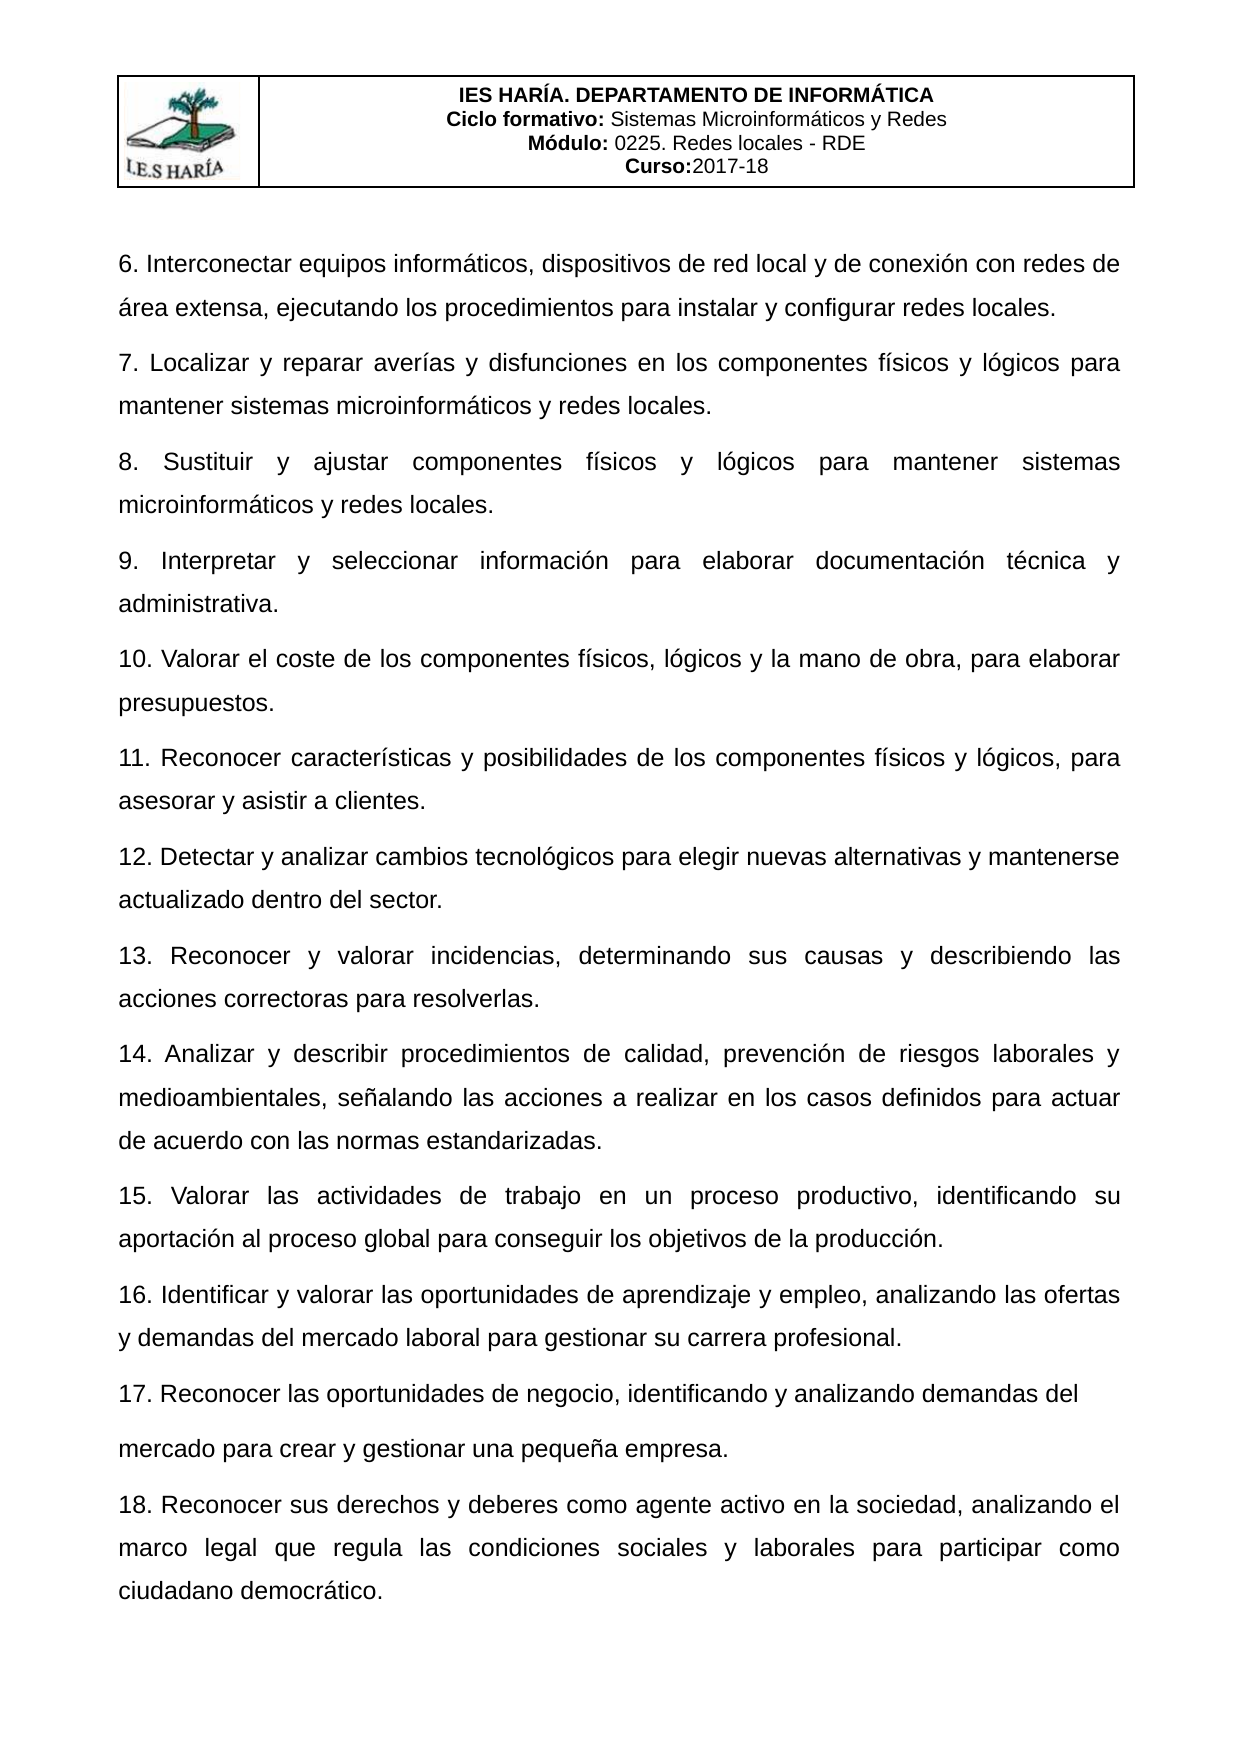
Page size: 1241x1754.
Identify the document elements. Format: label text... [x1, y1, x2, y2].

text mercado para crear y gestionar una pequeña empresa. [118, 1434, 1122, 1463]
picture [123, 82, 241, 180]
text 7. Localizar y reparar averías y disfunciones en los componentes físicos y lógicos para mantener sistemas microinformáticos y redes locales. [118, 348, 1122, 420]
text 14. Analizar y describir procedimientos de calidad, prevención de riesgos laborales y medioambientales, señalando las acciones a realizar en los casos definidos para actuar de acuerdo con las normas estandarizadas. [118, 1039, 1122, 1154]
text 6. Interconectar equipos informáticos, dispositivos de red local y de conexión con redes de área extensa, ejecutando los procedimientos para instalar y configurar redes locales. [118, 249, 1122, 321]
text 16. Identificar y valorar las oportunidades de aprendizaje y empleo, analizando las ofertas y demandas del mercado laboral para gestionar su carrera profesional. [118, 1280, 1122, 1352]
text 8. Sustituir y ajustar componentes físicos y lógicos para mantener sistemas microinformáticos y redes locales. [118, 447, 1122, 519]
text 11. Reconocer características y posibilidades de los componentes físicos y lógicos, para asesorar y asistir a clientes. [118, 743, 1122, 815]
text 10. Valorar el coste de los componentes físicos, lógicos y la mano de obra, para elaborar presupuestos. [118, 644, 1122, 716]
text 9. Interpretar y seleccionar información para elaborar documentación técnica y administrativa. [118, 546, 1122, 618]
text 18. Reconocer sus derechos y deberes como agente activo en la sociedad, analizando el marco legal que regula las condiciones sociales y laborales para participar como ciudadano democrático. [118, 1490, 1122, 1605]
text 15. Valorar las actividades de trabajo en un proceso productivo, identificando su aportación al proceso global para conseguir los objetivos de la producción. [118, 1181, 1122, 1253]
text 12. Detectar y analizar cambios tecnológicos para elegir nuevas alternativas y mantenerse actualizado dentro del sector. [118, 842, 1122, 914]
text 17. Reconocer las oportunidades de negocio, identificando y analizando demandas del [118, 1379, 1122, 1408]
text 13. Reconocer y valorar incidencias, determinando sus causas y describiendo las acciones correctoras para resolverlas. [118, 941, 1122, 1013]
